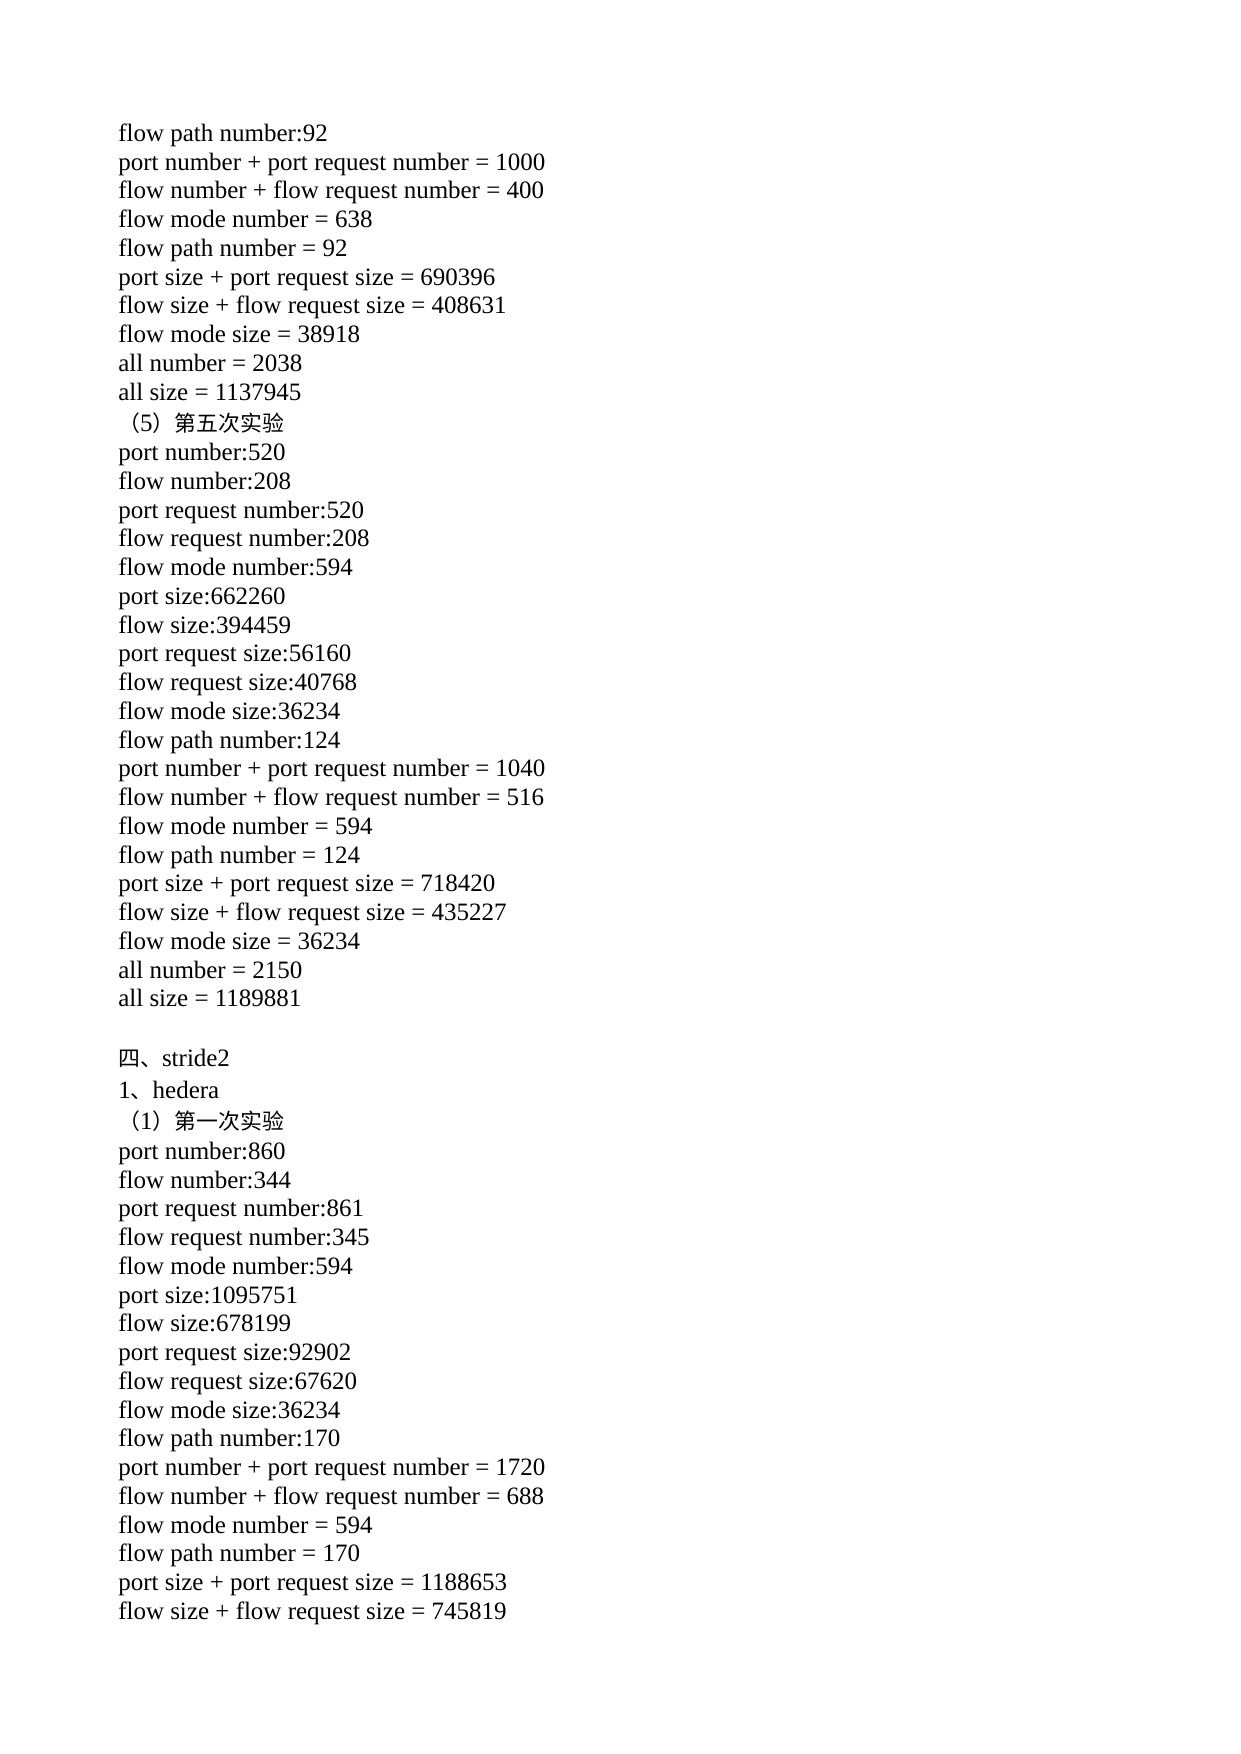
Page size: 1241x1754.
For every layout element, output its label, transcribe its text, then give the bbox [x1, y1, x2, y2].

text flow mode size:36234 [118, 696, 1122, 725]
text flow number + flow request number = 516 [118, 782, 1122, 811]
text 1、hedera [118, 1073, 1122, 1104]
text flow number + flow request number = 688 [118, 1481, 1122, 1510]
text flow size + flow request size = 408631 [118, 291, 1122, 319]
text flow mode size:36234 [118, 1395, 1122, 1423]
text port request number:520 [118, 495, 1122, 523]
text （1）第一次实验 [118, 1104, 1122, 1136]
text port size + port request size = 1188653 [118, 1567, 1122, 1596]
text flow path number:170 [118, 1423, 1122, 1452]
text all number = 2150 [118, 955, 1122, 983]
text flow path number:124 [118, 725, 1122, 753]
text port size:1095751 [118, 1280, 1122, 1308]
text flow path number = 124 [118, 840, 1122, 868]
text port number + port request number = 1040 [118, 753, 1122, 782]
text flow number:344 [118, 1165, 1122, 1193]
text flow size + flow request size = 745819 [118, 1596, 1122, 1625]
text port size + port request size = 690396 [118, 262, 1122, 291]
text port number + port request number = 1720 [118, 1452, 1122, 1481]
text flow size:678199 [118, 1308, 1122, 1337]
text port size + port request size = 718420 [118, 868, 1122, 897]
text port request size:92902 [118, 1337, 1122, 1366]
text flow size:394459 [118, 610, 1122, 638]
text flow mode number:594 [118, 552, 1122, 581]
text flow path number = 170 [118, 1538, 1122, 1567]
text flow mode number = 638 [118, 204, 1122, 233]
text flow request number:208 [118, 523, 1122, 552]
text flow path number = 92 [118, 233, 1122, 262]
text flow size + flow request size = 435227 [118, 897, 1122, 926]
text 四、stride2 [118, 1041, 1122, 1073]
text port number:860 [118, 1136, 1122, 1165]
text flow mode number:594 [118, 1251, 1122, 1280]
text all size = 1137945 [118, 377, 1122, 406]
text port request size:56160 [118, 638, 1122, 667]
text flow request size:67620 [118, 1366, 1122, 1395]
text flow path number:92 [118, 118, 1122, 147]
text port request number:861 [118, 1193, 1122, 1222]
text flow number:208 [118, 466, 1122, 495]
text flow request number:345 [118, 1222, 1122, 1251]
text flow request size:40768 [118, 667, 1122, 696]
text flow mode number = 594 [118, 1510, 1122, 1538]
text flow number + flow request number = 400 [118, 176, 1122, 204]
text （5）第五次实验 [118, 406, 1122, 437]
text flow mode size = 36234 [118, 926, 1122, 955]
text port number:520 [118, 437, 1122, 466]
text port number + port request number = 1000 [118, 147, 1122, 176]
text port size:662260 [118, 581, 1122, 610]
text all size = 1189881 [118, 983, 1122, 1012]
text all number = 2038 [118, 348, 1122, 377]
text flow mode number = 594 [118, 811, 1122, 840]
text flow mode size = 38918 [118, 319, 1122, 348]
